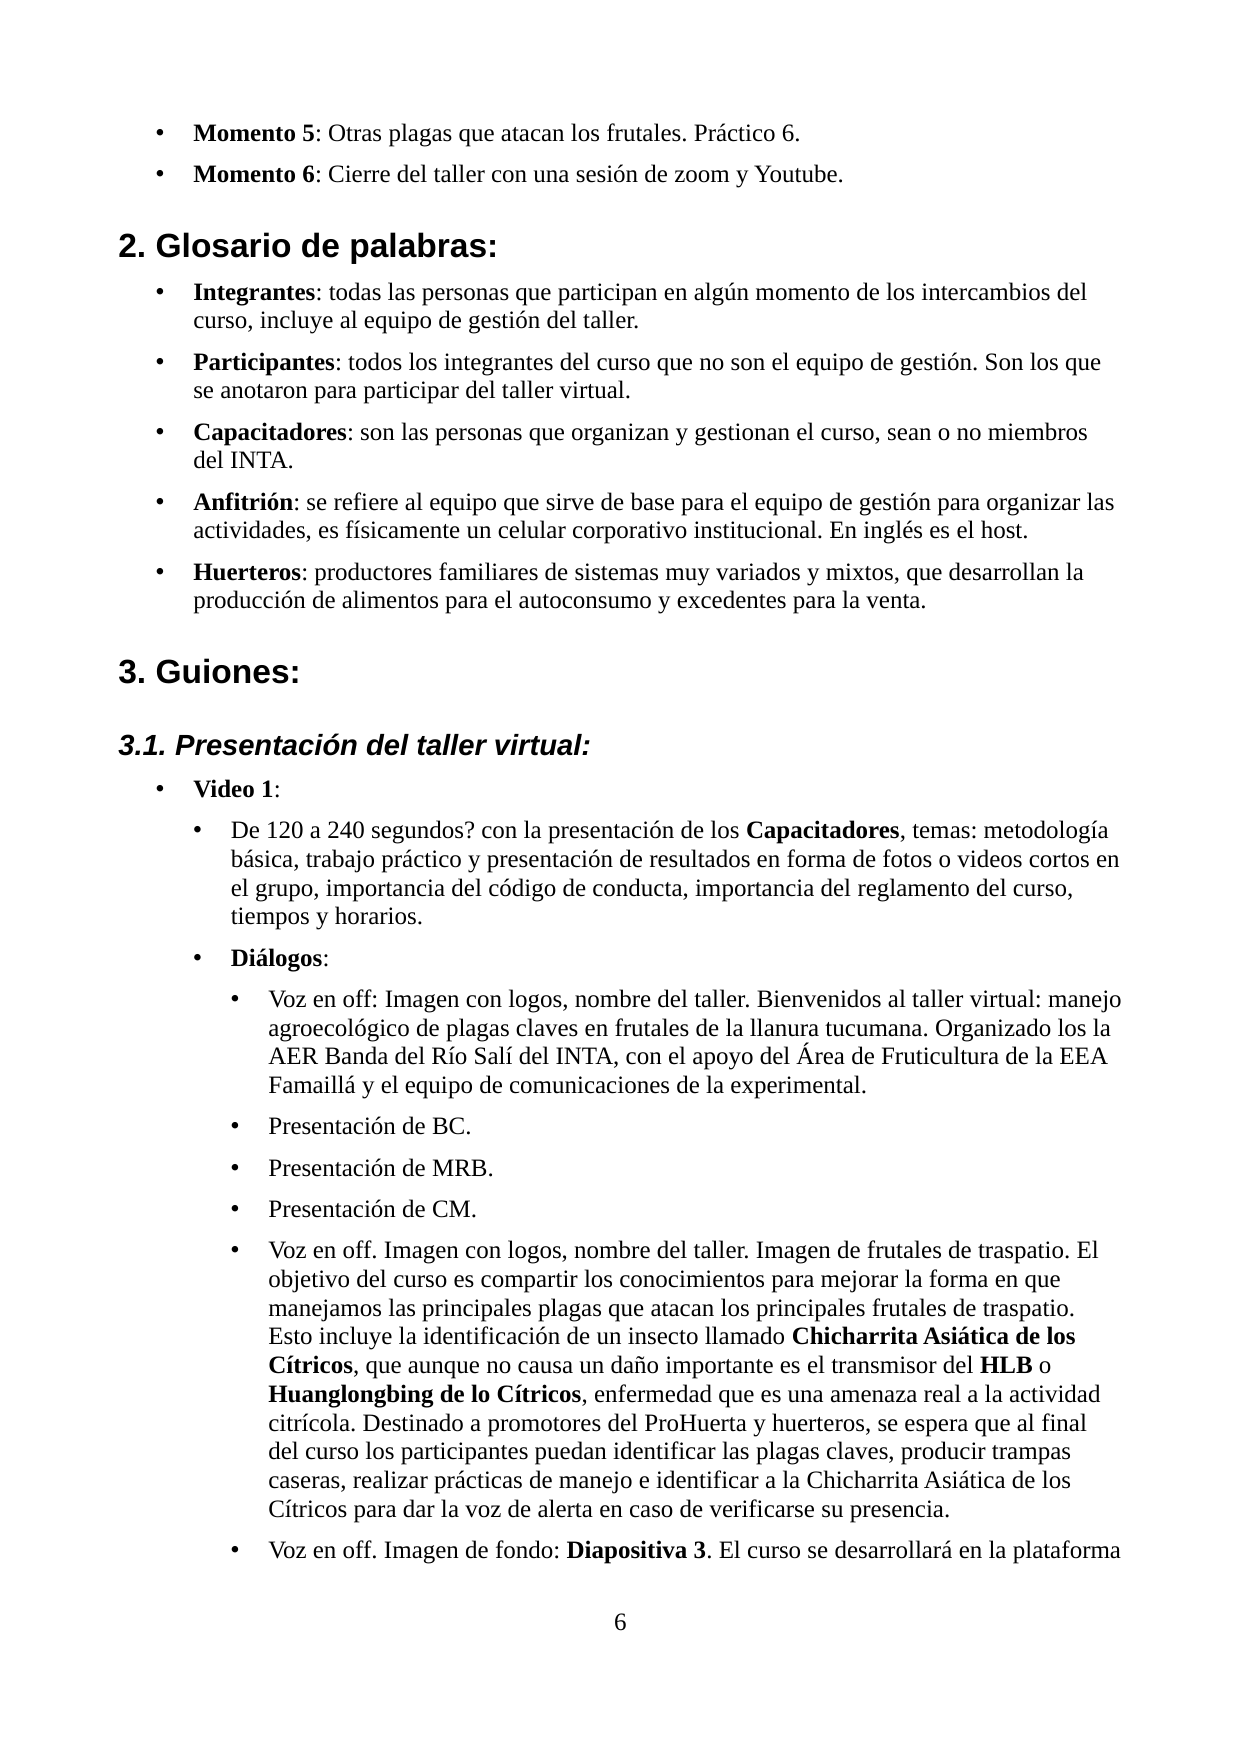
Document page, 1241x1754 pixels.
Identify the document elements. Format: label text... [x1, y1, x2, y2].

list Momento 6: Cierre del taller con una sesión de zoom y Youtube. [156, 159, 1122, 188]
list Participantes: todos los integrantes del curso que no son el equipo de gestión. Son los que se anotaron para participar del taller virtual. [156, 347, 1122, 404]
list Diálogos: [193, 943, 1122, 971]
list Capacitadores: son las personas que organizan y gestionan el curso, sean o no miembros del INTA. [156, 417, 1122, 474]
list Voz en off: Imagen con logos, nombre del taller. Bienvenidos al taller virtual: manejo agroecológico de plagas claves en frutales de la llanura tucumana. Organizado los la AER Banda del Río Salí del INTA, con el apoyo del Área de Fruticultura de la EEA Famaillá y el equipo de comunicaciones de la experimental. [231, 984, 1122, 1099]
list Huerteros: productores familiares de sistemas muy variados y mixtos, que desarrollan la producción de alimentos para el autoconsumo y excedentes para la venta. [156, 557, 1122, 614]
list Integrantes: todas las personas que participan en algún momento de los intercambios del curso, incluye al equipo de gestión del taller. [156, 277, 1122, 334]
subtitle Guiones: [118, 652, 1122, 690]
list Voz en off. Imagen de fondo: Diapositiva 3. El curso se desarrollará en la plataforma [231, 1535, 1122, 1564]
list Presentación de MRB. [231, 1153, 1122, 1181]
list Anfitrión: se refiere al equipo que sirve de base para el equipo de gestión para organizar las actividades, es físicamente un celular corporativo institucional. En inglés es el host. [156, 487, 1122, 544]
list Momento 5: Otras plagas que atacan los frutales. Práctico 6. [156, 118, 1122, 147]
subtitle Presentación del taller virtual: [118, 728, 1122, 761]
subtitle Glosario de palabras: [118, 226, 1122, 264]
list Video 1: [156, 774, 1122, 803]
list Presentación de BC. [231, 1111, 1122, 1140]
list Presentación de CM. [231, 1194, 1122, 1223]
list De 120 a 240 segundos? con la presentación de los Capacitadores, temas: metodología básica, trabajo práctico y presentación de resultados en forma de fotos o videos cortos en el grupo, importancia del código de conducta, importancia del reglamento del curso, tiempos y horarios. [193, 815, 1122, 930]
list Voz en off. Imagen con logos, nombre del taller. Imagen de frutales de traspatio. El objetivo del curso es compartir los conocimientos para mejorar la forma en que manejamos las principales plagas que atacan los principales frutales de traspatio. Esto incluye la identificación de un insecto llamado Chicharrita Asiática de los Cítricos, que aunque no causa un daño importante es el transmisor del HLB o Huanglongbing de lo Cítricos, enfermedad que es una amenaza real a la actividad citrícola. Destinado a promotores del ProHuerta y huerteros, se espera que al final del curso los participantes puedan identificar las plagas claves, producir trampas caseras, realizar prácticas de manejo e identificar a la Chicharrita Asiática de los Cítricos para dar la voz de alerta en caso de verificarse su presencia. [231, 1235, 1122, 1523]
